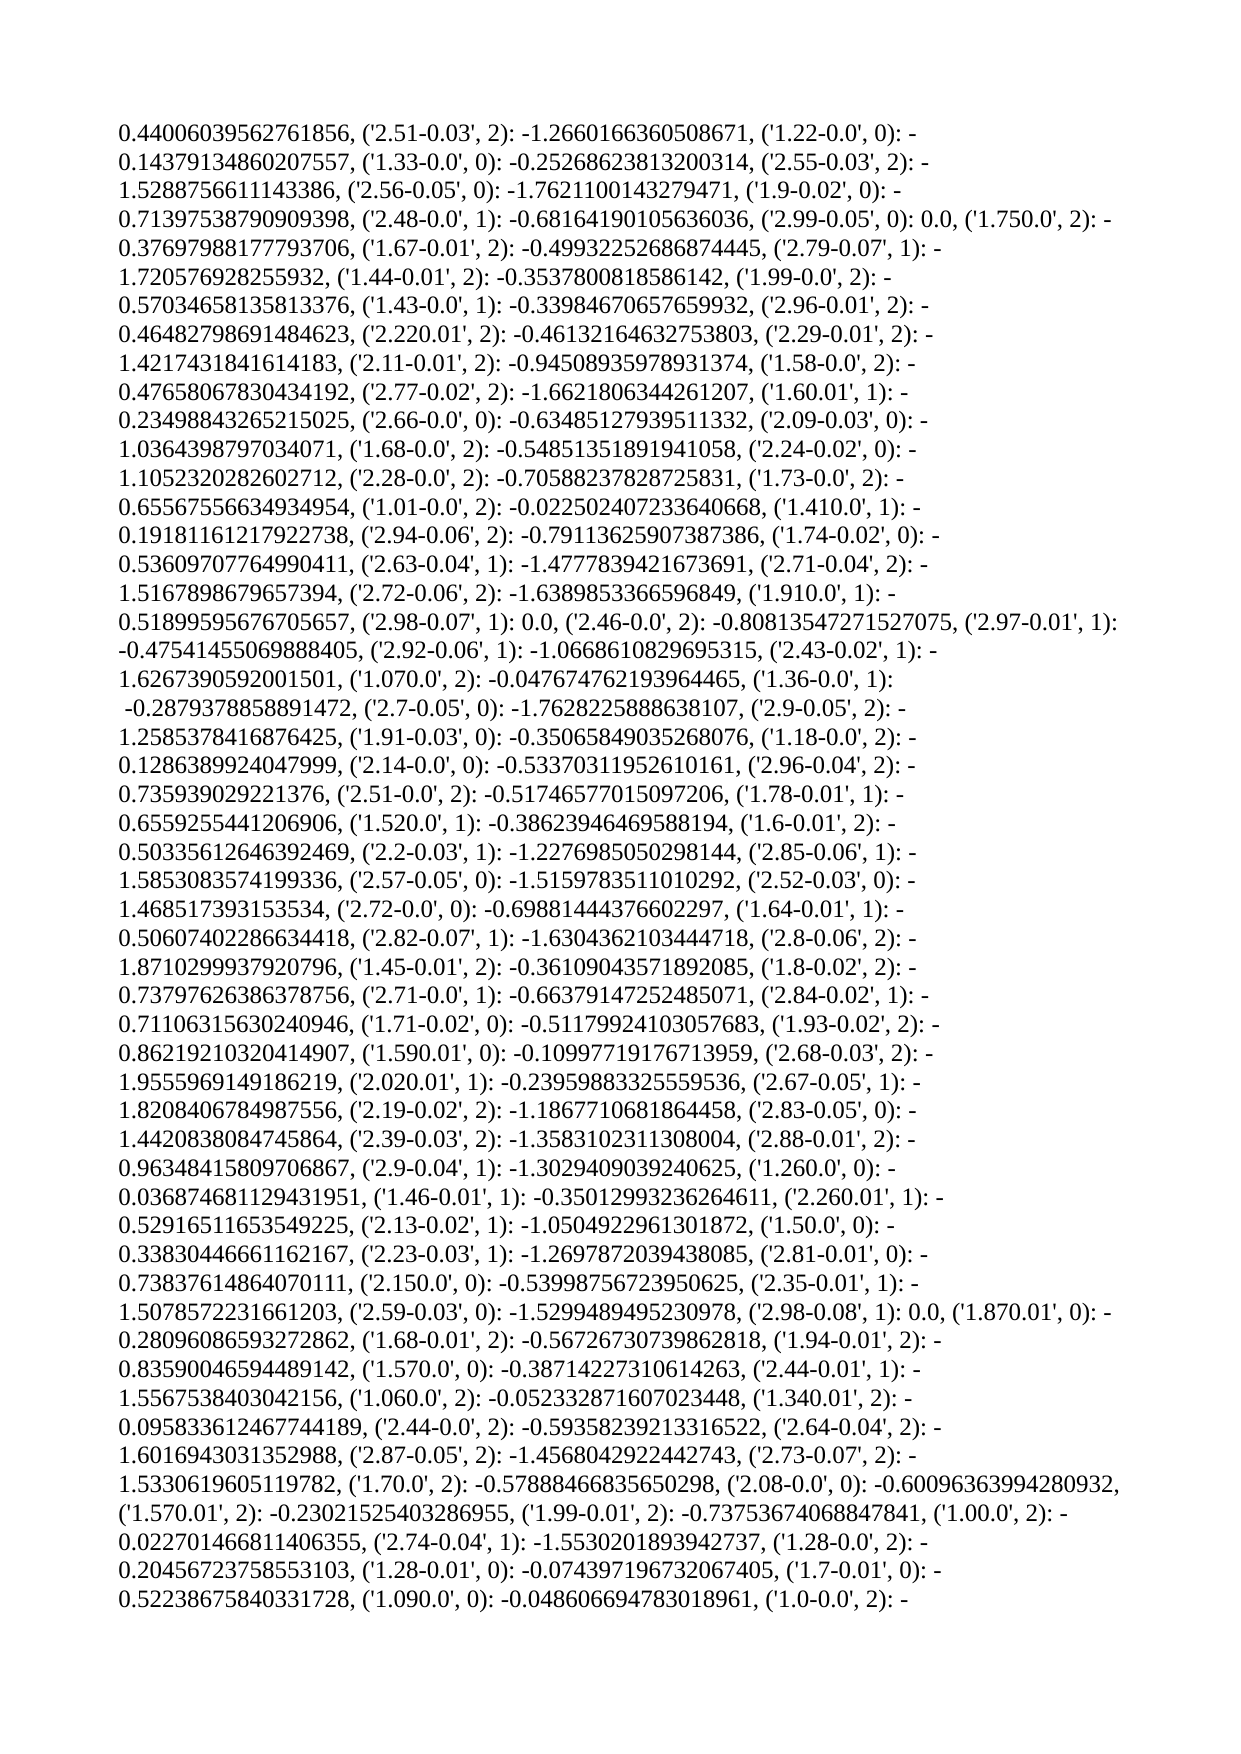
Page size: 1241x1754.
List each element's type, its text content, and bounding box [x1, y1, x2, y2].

text -0.44006039562761856, ('2.51-0.03', 2): -1.2660166360508671, ('1.22-0.0', 0): -0.14379134860207557, ('1.33-0.0', 0): -0.25268623813200314, ('2.55-0.03', 2): -1.5288756611143386, ('2.56-0.05', 0): -1.7621100143279471, ('1.9-0.02', 0): -0.71397538790909398, ('2.48-0.0', 1): -0.68164190105636036, ('2.99-0.05', 0): 0.0, ('1.750.0', 2): -0.37697988177793706, ('1.67-0.01', 2): -0.49932252686874445, ('2.79-0.07', 1): -1.720576928255932, ('1.44-0.01', 2): -0.3537800818586142, ('1.99-0.0', 2): -0.57034658135813376, ('1.43-0.0', 1): -0.33984670657659932, ('2.96-0.01', 2): -0.46482798691484623, ('2.220.01', 2): -0.46132164632753803, ('2.29-0.01', 2): -1.4217431841614183, ('2.11-0.01', 2): -0.94508935978931374, ('1.58-0.0', 2): -0.47658067830434192, ('2.77-0.02', 2): -1.6621806344261207, ('1.60.01', 1): -0.23498843265215025, ('2.66-0.0', 0): -0.63485127939511332, ('2.09-0.03', 0): -1.0364398797034071, ('1.68-0.0', 2): -0.54851351891941058, ('2.24-0.02', 0): -1.1052320282602712, ('2.28-0.0', 2): -0.70588237828725831, ('1.73-0.0', 2): -0.65567556634934954, ('1.01-0.0', 2): -0.022502407233640668, ('1.410.0', 1): -0.19181161217922738, ('2.94-0.06', 2): -0.79113625907387386, ('1.74-0.02', 0): -0.53609707764990411, ('2.63-0.04', 1): -1.4777839421673691, ('2.71-0.04', 2): -1.5167898679657394, ('2.72-0.06', 2): -1.6389853366596849, ('1.910.0', 1): -0.51899595676705657, ('2.98-0.07', 1): 0.0, ('2.46-0.0', 2): -0.80813547271527075, ('2.97-0.01', 1): -0.47541455069888405, ('2.92-0.06', 1): -1.0668610829695315, ('2.43-0.02', 1): -1.6267390592001501, ('1.070.0', 2): -0.047674762193964465, ('1.36-0.0', 1): [118, 118, 1122, 693]
text -0.2879378858891472, ('2.7-0.05', 0): -1.7628225888638107, ('2.9-0.05', 2): -1.2585378416876425, ('1.91-0.03', 0): -0.35065849035268076, ('1.18-0.0', 2): -0.1286389924047999, ('2.14-0.0', 0): -0.53370311952610161, ('2.96-0.04', 2): -0.735939029221376, ('2.51-0.0', 2): -0.51746577015097206, ('1.78-0.01', 1): -0.6559255441206906, ('1.520.0', 1): -0.38623946469588194, ('1.6-0.01', 2): -0.50335612646392469, ('2.2-0.03', 1): -1.2276985050298144, ('2.85-0.06', 1): -1.5853083574199336, ('2.57-0.05', 0): -1.5159783511010292, ('2.52-0.03', 0): -1.468517393153534, ('2.72-0.0', 0): -0.69881444376602297, ('1.64-0.01', 1): -0.50607402286634418, ('2.82-0.07', 1): -1.6304362103444718, ('2.8-0.06', 2): -1.8710299937920796, ('1.45-0.01', 2): -0.36109043571892085, ('1.8-0.02', 2): -0.73797626386378756, ('2.71-0.0', 1): -0.66379147252485071, ('2.84-0.02', 1): -0.71106315630240946, ('1.71-0.02', 0): -0.51179924103057683, ('1.93-0.02', 2): -0.86219210320414907, ('1.590.01', 0): -0.10997719176713959, ('2.68-0.03', 2): -1.9555969149186219, ('2.020.01', 1): -0.23959883325559536, ('2.67-0.05', 1): -1.8208406784987556, ('2.19-0.02', 2): -1.1867710681864458, ('2.83-0.05', 0): -1.4420838084745864, ('2.39-0.03', 2): -1.3583102311308004, ('2.88-0.01', 2): -0.96348415809706867, ('2.9-0.04', 1): -1.3029409039240625, ('1.260.0', 0): -0.036874681129431951, ('1.46-0.01', 1): -0.35012993236264611, ('2.260.01', 1): -0.52916511653549225, ('2.13-0.02', 1): -1.0504922961301872, ('1.50.0', 0): -0.33830446661162167, ('2.23-0.03', 1): -1.2697872039438085, ('2.81-0.01', 0): -0.73837614864070111, ('2.150.0', 0): -0.53998756723950625, ('2.35-0.01', 1): -1.5078572231661203, ('2.59-0.03', 0): -1.5299489495230978, ('2.98-0.08', 1): 0.0, ('1.870.01', 0): -0.28096086593272862, ('1.68-0.01', 2): -0.56726730739862818, ('1.94-0.01', 2): -0.83590046594489142, ('1.570.0', 0): -0.38714227310614263, ('2.44-0.01', 1): -1.5567538403042156, ('1.060.0', 2): -0.052332871607023448, ('1.340.01', 2): -0.095833612467744189, ('2.44-0.0', 2): -0.59358239213316522, ('2.64-0.04', 2): -1.6016943031352988, ('2.87-0.05', 2): -1.4568042922442743, ('2.73-0.07', 2): -1.5330619605119782, ('1.70.0', 2): -0.57888466835650298, ('2.08-0.0', 0): -0.60096363994280932, ('1.570.01', 2): -0.23021525403286955, ('1.99-0.01', 2): -0.73753674068847841, ('1.00.0', 2): -0.022701466811406355, ('2.74-0.04', 1): -1.5530201893942737, ('1.28-0.0', 2): -0.20456723758553103, ('1.28-0.01', 0): -0.074397196732067405, ('1.7-0.01', 0): -0.52238675840331728, ('1.090.0', 0): -0.048606694783018961, ('1.0-0.0', 2): [118, 693, 1122, 1613]
